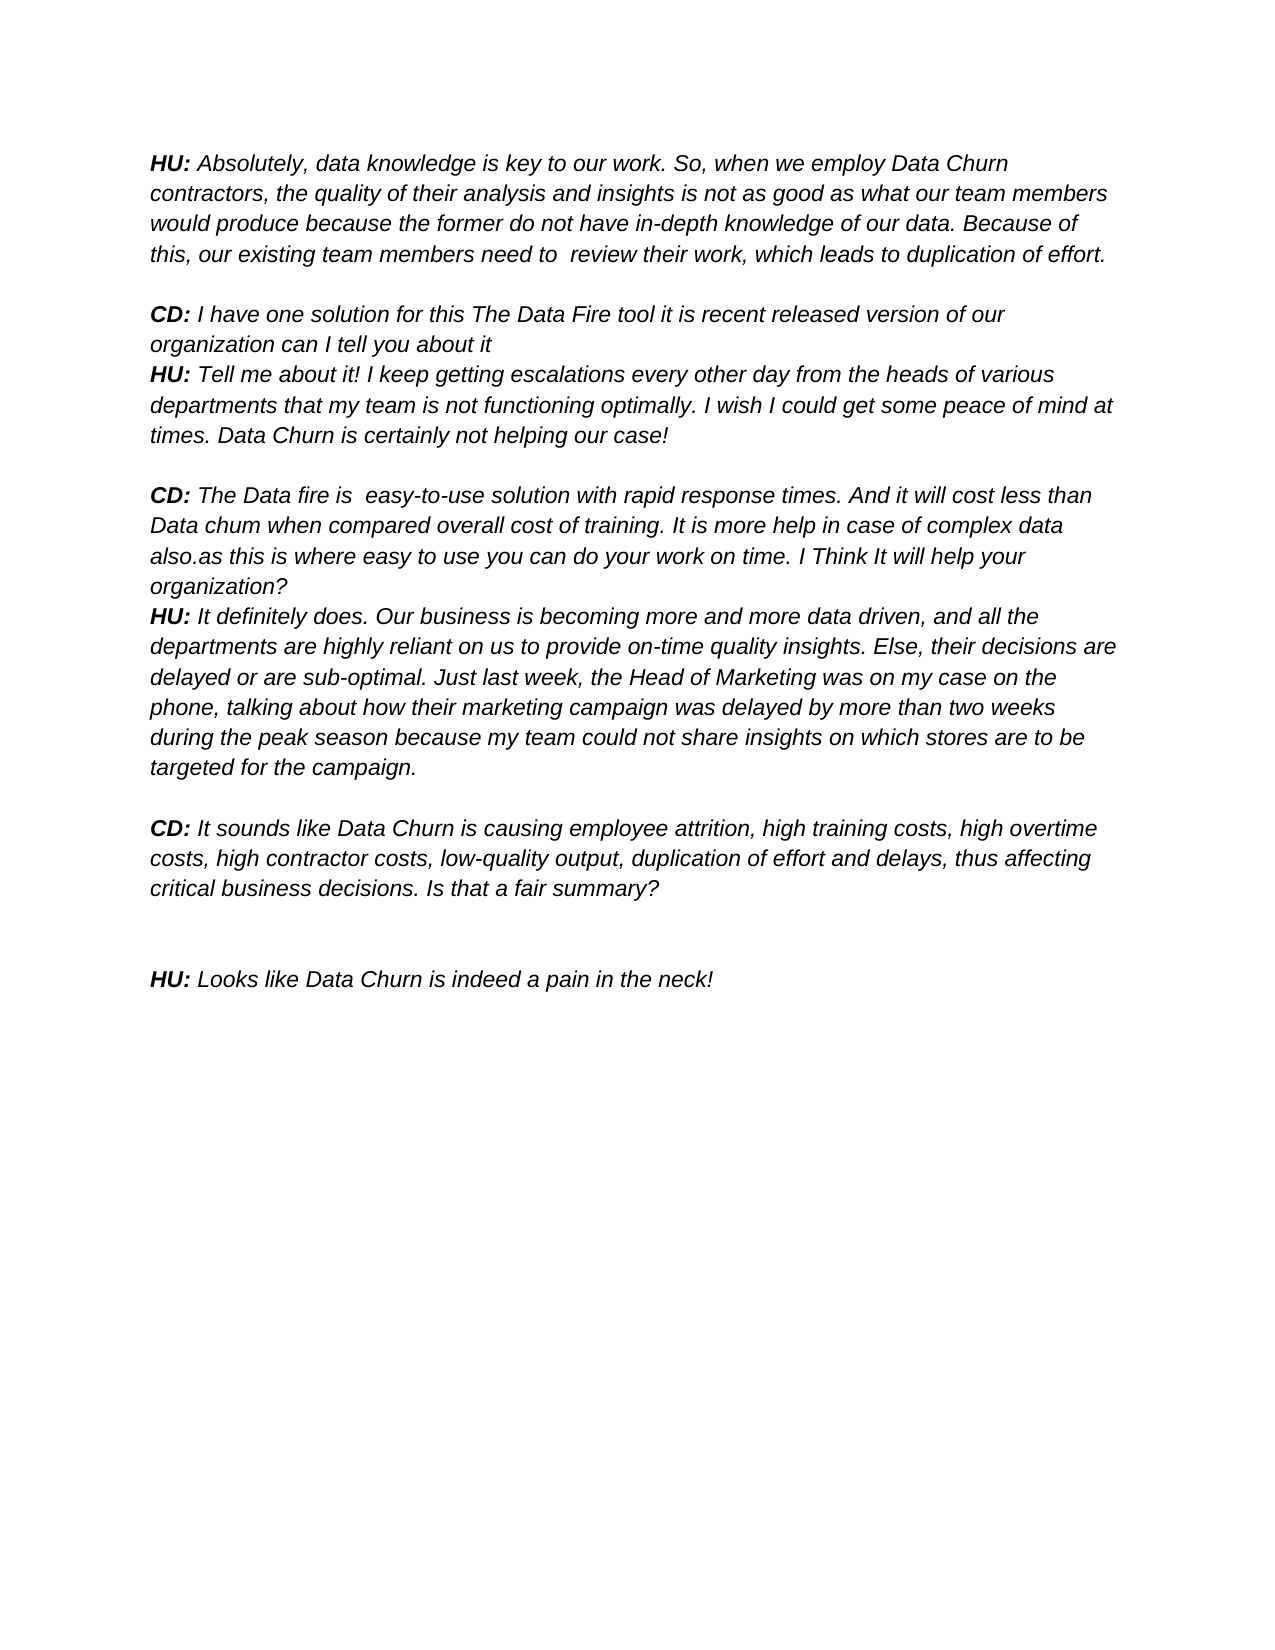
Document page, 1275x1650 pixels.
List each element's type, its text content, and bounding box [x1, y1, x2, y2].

text CD: It sounds like Data Churn is causing employee attrition, high training costs, high overtime costs, high contractor costs, low-quality output, duplication of effort and delays, thus affecting critical business decisions. Is that a fair summary? [150, 814, 1125, 901]
text HU: Absolutely, data knowledge is key to our work. So, when we employ Data Churn contractors, the quality of their analysis and insights is not as good as what our team members would produce because the former do not have in-depth knowledge of our data. Because of this, our existing team members need to review their work, which leads to duplication of effort. [150, 150, 1125, 267]
text HU: It definitely does. Our business is becoming more and more data driven, and all the departments are highly reliant on us to provide on-time quality insights. Else, their decisions are delayed or are sub-optimal. Just last week, the Head of Marketing was on my case on the phone, talking about how their marketing campaign was delayed by more than two weeks during the peak season because my team could not share insights on which stores are to be targeted for the campaign. [150, 603, 1125, 781]
text HU: Tell me about it! I keep getting escalations every other day from the heads of various departments that my team is not functioning optimally. I wish I could get some peace of mind at times. Data Churn is certainly not helping our case! [150, 361, 1125, 448]
text HU: Looks like Data Churn is indeed a pain in the neck! [150, 966, 1125, 992]
text CD: I have one solution for this The Data Fire tool it is recent released version of our organization can I tell you about it [150, 301, 1125, 358]
text CD: The Data fire is easy-to-use solution with rapid response times. And it will cost less than Data chum when compared overall cost of training. It is more help in case of complex data also.as this is where easy to use you can do your work on time. I Think It will help your organization? [150, 482, 1125, 599]
